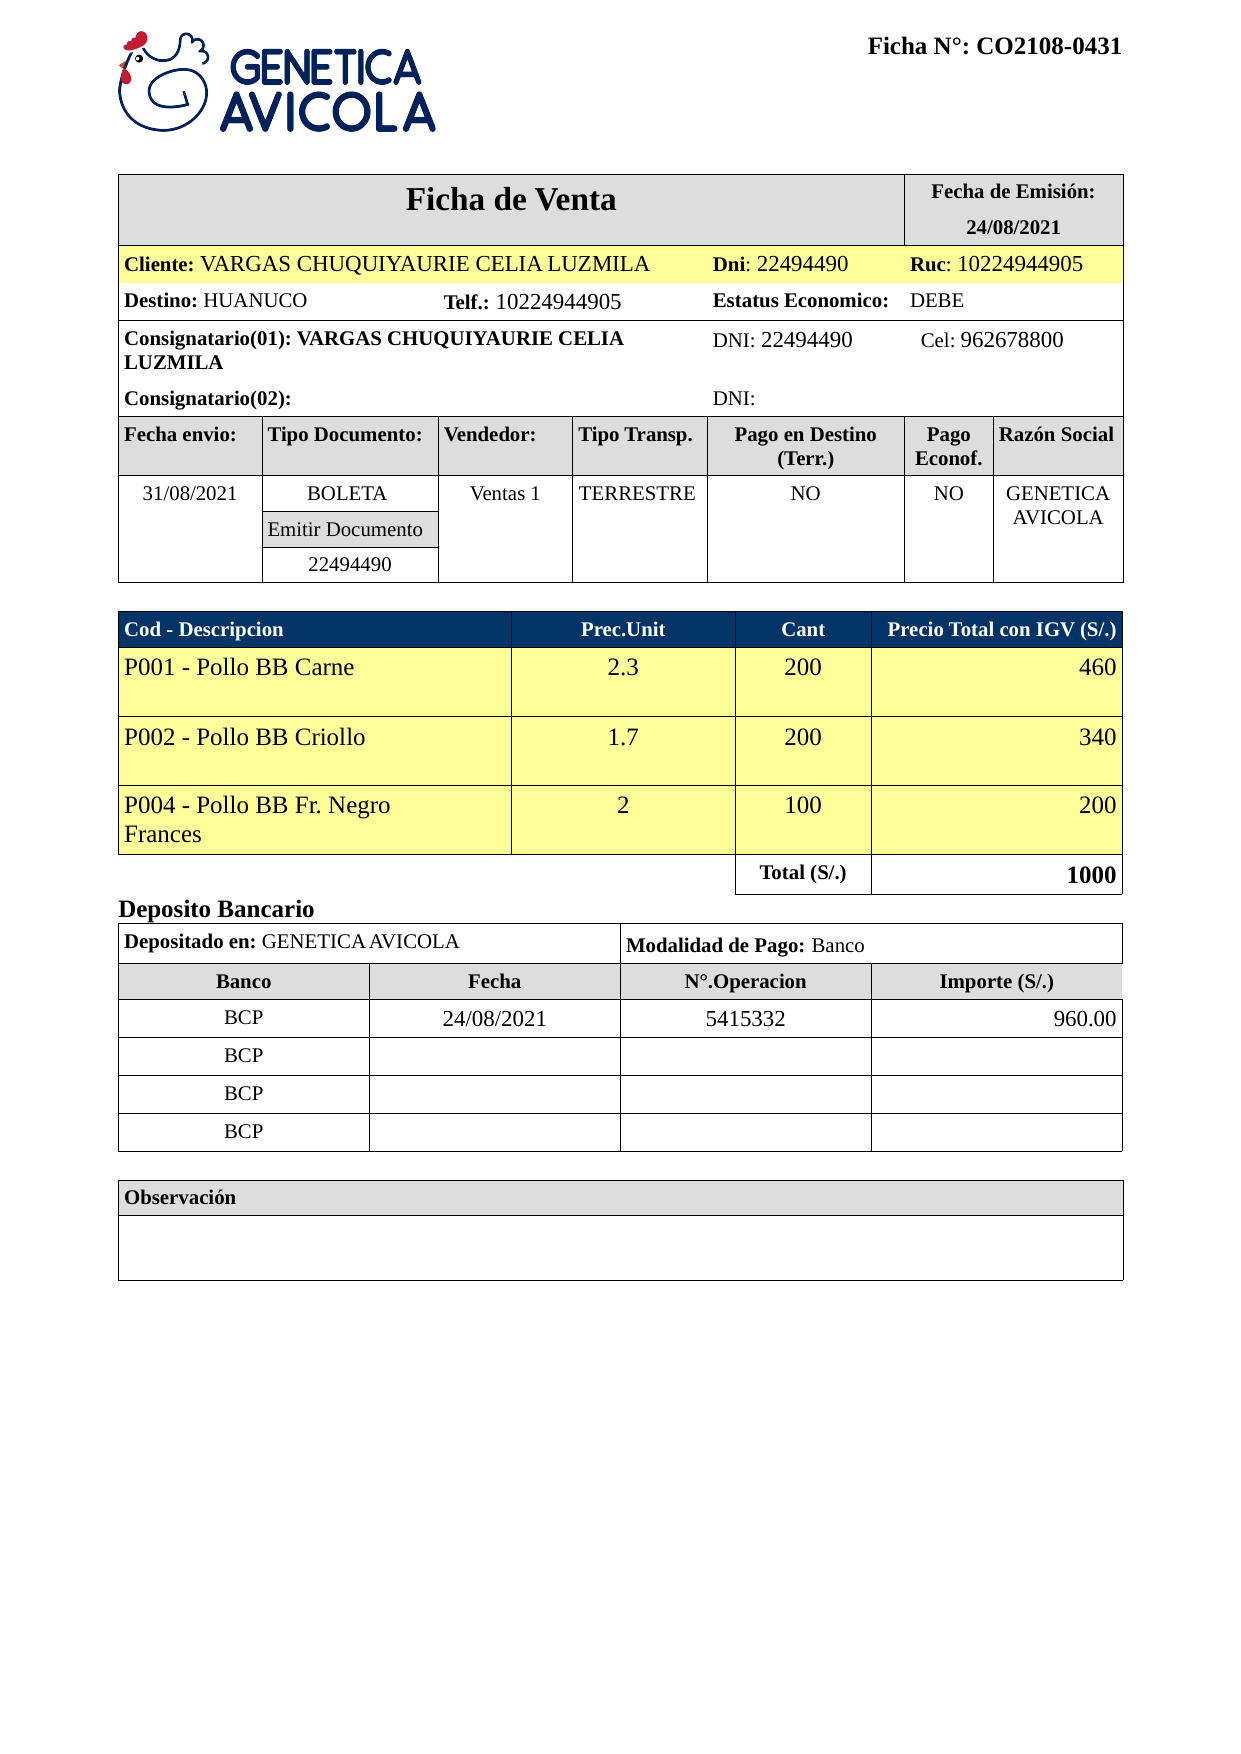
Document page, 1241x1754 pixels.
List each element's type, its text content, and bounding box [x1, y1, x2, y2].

table_cell 5415332 [621, 1000, 871, 1037]
table_cell 200 [872, 786, 1122, 854]
table_header Fecha de Emisión: [905, 175, 1123, 209]
table_cell BCP [119, 1038, 369, 1075]
text Deposito Bancario [118, 894, 1122, 923]
table_cell 100 [736, 786, 871, 854]
table_cell GENETICA AVICOLA [994, 476, 1123, 582]
table_header Ficha de Venta [119, 175, 904, 245]
table_cell Cel: 962678800 [915, 321, 1123, 380]
table_cell BCP [119, 1000, 369, 1037]
table_header Observación [119, 1181, 1123, 1215]
table_cell P001 - Pollo BB Carne [119, 648, 511, 716]
table_cell P002 - Pollo BB Criollo [119, 717, 511, 785]
table_cell Telf.: 10224944905 [438, 283, 707, 320]
table_header Modalidad de Pago: Banco [621, 924, 1122, 963]
table_cell [370, 1076, 620, 1113]
picture [118, 31, 436, 132]
table_cell Total (S/.) [736, 855, 871, 894]
table_cell [872, 1076, 1122, 1113]
table_header Cant [736, 612, 871, 647]
table_cell NO [905, 476, 993, 582]
table_header Depositado en: GENETICA AVICOLA [119, 924, 620, 963]
table_cell Fecha [370, 964, 620, 999]
table_cell Estatus Economico: [707, 283, 904, 320]
table_cell Pago en Destino (Terr.) [708, 417, 904, 475]
table_cell Dni: 22494490 [707, 246, 904, 283]
table_cell Fecha envio: [119, 417, 262, 475]
table_cell Ruc: 10224944905 [904, 246, 1123, 283]
table_cell 2 [512, 786, 735, 854]
table_cell Razón Social [994, 417, 1123, 475]
table_cell 22494490 [263, 548, 438, 582]
table_cell 31/08/2021 [119, 476, 262, 582]
table_cell [370, 1114, 620, 1151]
table_header Precio Total con IGV (S/.) [872, 612, 1122, 647]
table_cell [872, 1038, 1122, 1075]
table_cell Ventas 1 [439, 476, 572, 582]
table_cell 1.7 [512, 717, 735, 785]
table_cell 1000 [872, 855, 1122, 894]
table_cell 24/08/2021 [905, 209, 1123, 245]
table_cell 340 [872, 717, 1122, 785]
table_cell [118, 855, 511, 894]
table_cell [621, 1114, 871, 1151]
table_cell 24/08/2021 [370, 1000, 620, 1037]
table_cell Vendedor: [439, 417, 572, 475]
table_cell Cliente: VARGAS CHUQUIYAURIE CELIA LUZMILA [119, 246, 707, 283]
table_cell Consignatario(02): [119, 380, 707, 416]
table_cell DNI: [707, 380, 1123, 416]
table_cell BCP [119, 1114, 369, 1151]
table_cell 2.3 [512, 648, 735, 716]
table_cell P004 - Pollo BB Fr. Negro Frances [119, 786, 511, 854]
table_cell TERRESTRE [573, 476, 707, 582]
table_cell Importe (S/.) [872, 964, 1122, 999]
table_cell N°.Operacion [621, 964, 871, 999]
table_header Cod - Descripcion [119, 612, 511, 647]
table_cell Emitir Documento [263, 512, 438, 547]
table_cell Tipo Documento: [263, 417, 438, 475]
table_cell 200 [736, 717, 871, 785]
table_cell BOLETA [263, 476, 438, 511]
table_cell Tipo Transp. [573, 417, 707, 475]
table_cell [621, 1076, 871, 1113]
table_cell 460 [872, 648, 1122, 716]
table_header Prec.Unit [512, 612, 735, 647]
table_cell Destino: HUANUCO [119, 283, 438, 320]
table_cell Banco [119, 964, 369, 999]
table_cell BCP [119, 1076, 369, 1113]
table_cell Pago Econof. [905, 417, 993, 475]
table_cell DNI: 22494490 [707, 321, 915, 380]
table_cell 200 [736, 648, 871, 716]
table_cell [872, 1114, 1122, 1151]
table_cell [370, 1038, 620, 1075]
table_cell [621, 1038, 871, 1075]
table_cell [119, 1216, 1123, 1279]
table_cell [511, 855, 735, 894]
table_cell NO [708, 476, 904, 582]
table_cell Consignatario(01): VARGAS CHUQUIYAURIE CELIA LUZMILA [119, 321, 707, 380]
table_cell 960.00 [872, 1000, 1122, 1037]
table_cell DEBE [904, 283, 1123, 320]
